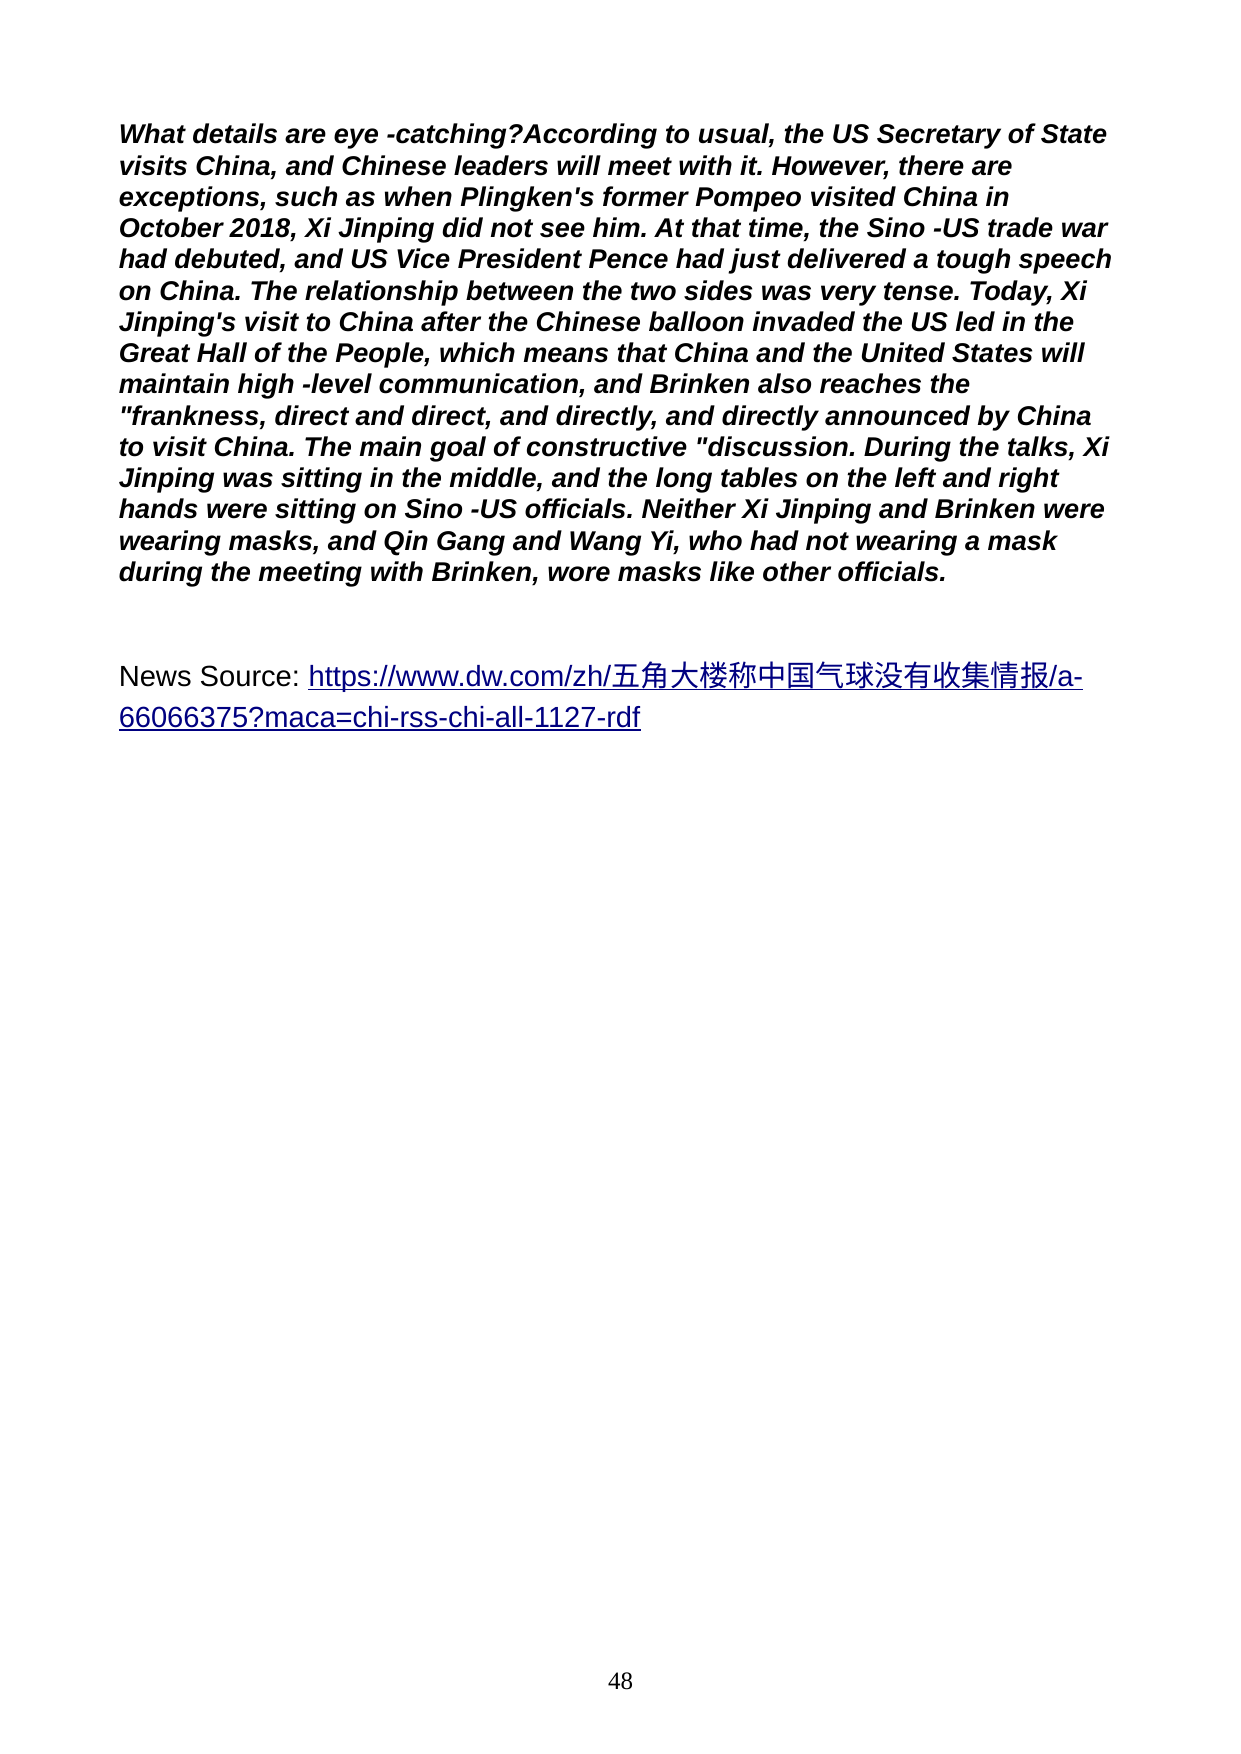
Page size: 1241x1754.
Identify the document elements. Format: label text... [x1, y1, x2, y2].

subtitle What details are eye -catching?According to usual, the US Secretary of State visits China, and Chinese leaders will meet with it. However, there are exceptions, such as when Plingken's former Pompeo visited China in October 2018, Xi Jinping did not see him. At that time, the Sino -US trade war had debuted, and US Vice President Pence had just delivered a tough speech on China. The relationship between the two sides was very tense. Today, Xi Jinping's visit to China after the Chinese balloon invaded the US led in the Great Hall of the People, which means that China and the United States will maintain high -level communication, and Brinken also reaches the "frankness, direct and direct, and directly, and directly announced by China to visit China. The main goal of constructive "discussion. During the talks, Xi Jinping was sitting in the middle, and the long tables on the left and right hands were sitting on Sino -US officials. Neither Xi Jinping and Brinken were wearing masks, and Qin Gang and Wang Yi, who had not wearing a mask during the meeting with Brinken, wore masks like other officials. [118, 118, 1122, 587]
text News Source: https://www.dw.com/zh/五角大楼称中国气球没有收集情报/a-66066375?maca=chi-rss-chi-all-1127-rdf [118, 653, 1122, 734]
